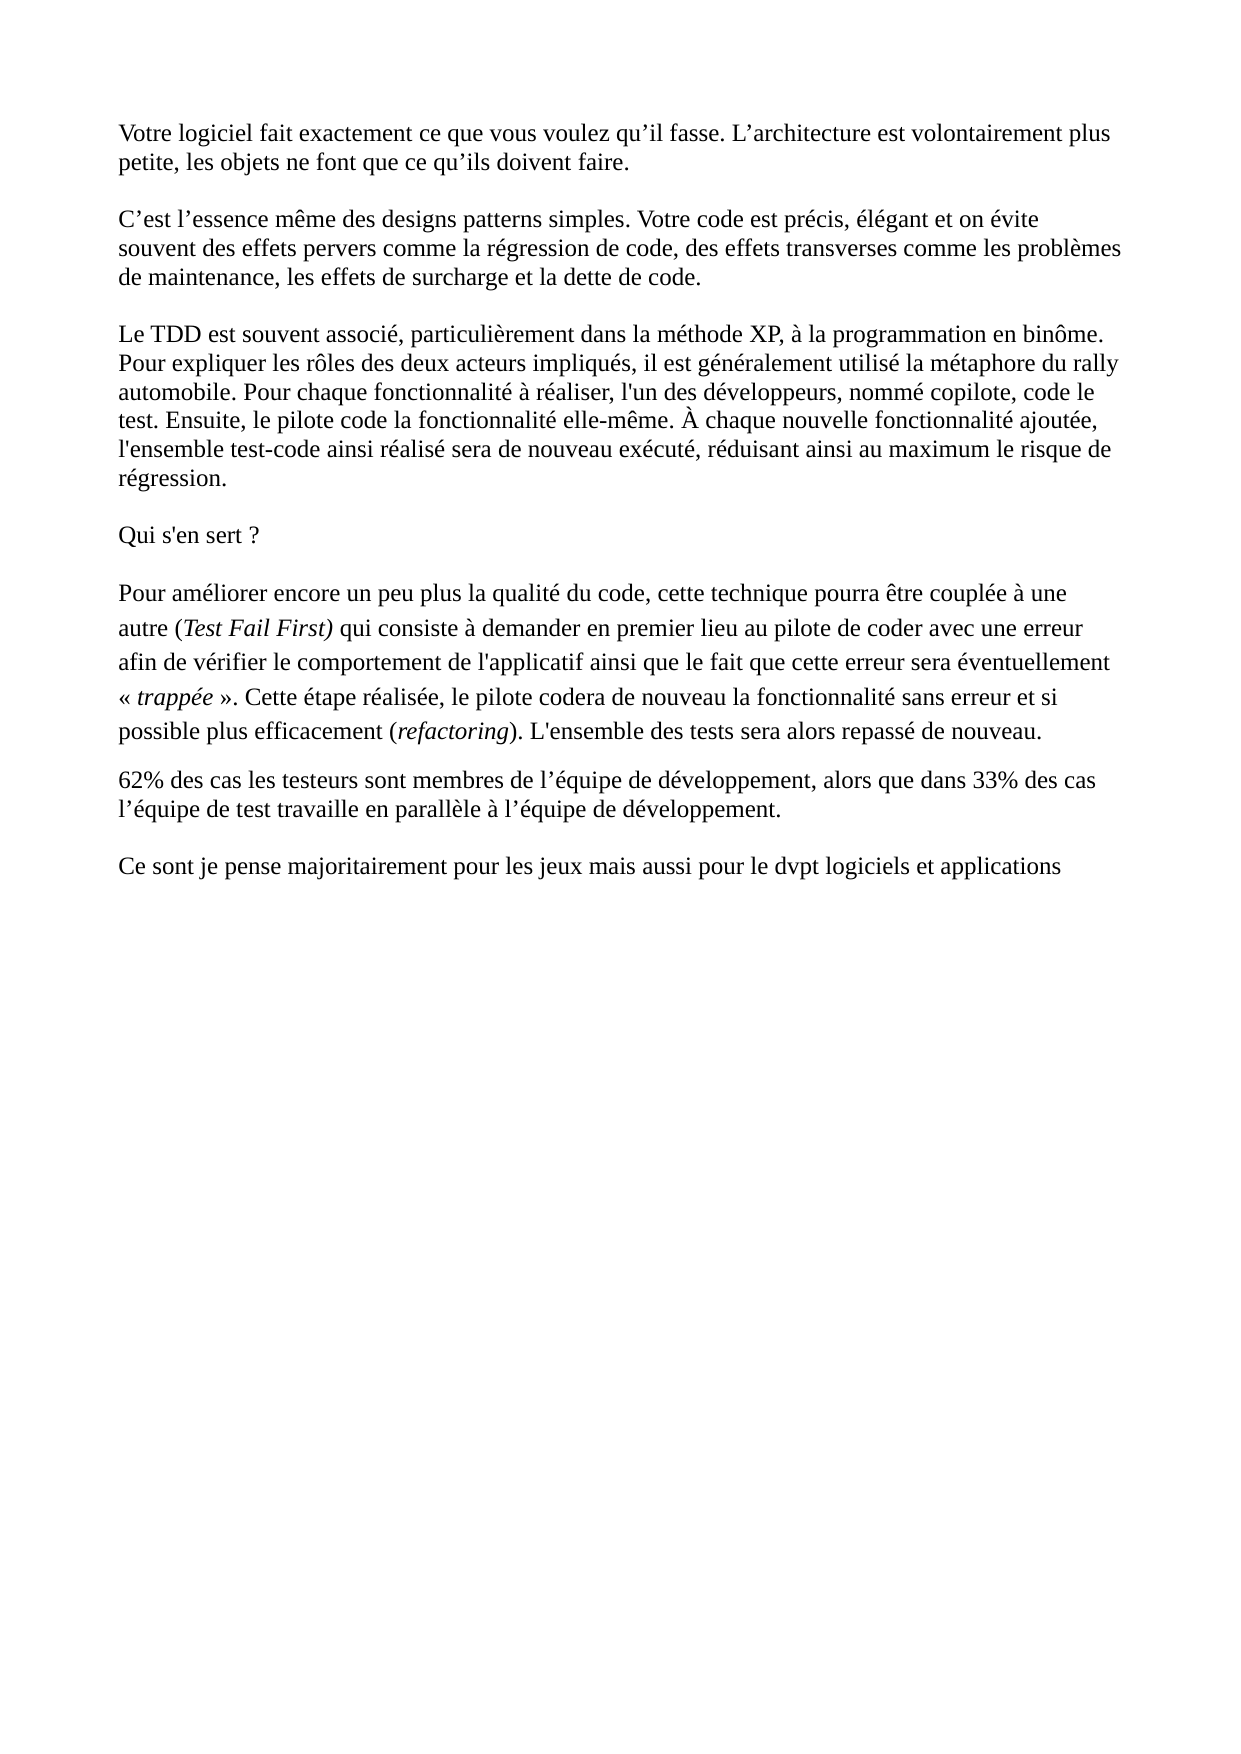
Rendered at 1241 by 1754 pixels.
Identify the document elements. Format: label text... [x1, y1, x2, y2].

text C’est l’essence même des designs patterns simples. Votre code est précis, élégant et on évite souvent des effets pervers comme la régression de code, des effets transverses comme les problèmes de maintenance, les effets de surcharge et la dette de code. [118, 204, 1122, 291]
text Votre logiciel fait exactement ce que vous voulez qu’il fasse. L’architecture est volontairement plus petite, les objets ne font que ce qu’ils doivent faire. [118, 118, 1122, 176]
text Le TDD est souvent associé, particulièrement dans la méthode XP, à la programmation en binôme. Pour expliquer les rôles des deux acteurs impliqués, il est généralement utilisé la métaphore du rally automobile. Pour chaque fonctionnalité à réaliser, l'un des développeurs, nommé copilote, code le test. Ensuite, le pilote code la fonctionnalité elle-même. À chaque nouvelle fonctionnalité ajoutée, l'ensemble test-code ainsi réalisé sera de nouveau exécuté, réduisant ainsi au maximum le risque de régression. [118, 319, 1122, 492]
text Pour améliorer encore un peu plus la qualité du code, cette technique pourra être couplée à une autre (Test Fail First) qui consiste à demander en premier lieu au pilote de coder avec une erreur afin de vérifier le comportement de l'applicatif ainsi que le fait que cette erreur sera éventuellement « trappée ». Cette étape réalisée, le pilote codera de nouveau la fonctionnalité sans erreur et si possible plus efficacement (refactoring). L'ensemble des tests sera alors repassé de nouveau. [118, 578, 1122, 745]
text Qui s'en sert ? [118, 521, 1122, 549]
text 62% des cas les testeurs sont membres de l’équipe de développement, alors que dans 33% des cas l’équipe de test travaille en parallèle à l’équipe de développement. [118, 765, 1122, 823]
text Ce sont je pense majoritairement pour les jeux mais aussi pour le dvpt logiciels et applications [118, 851, 1122, 880]
